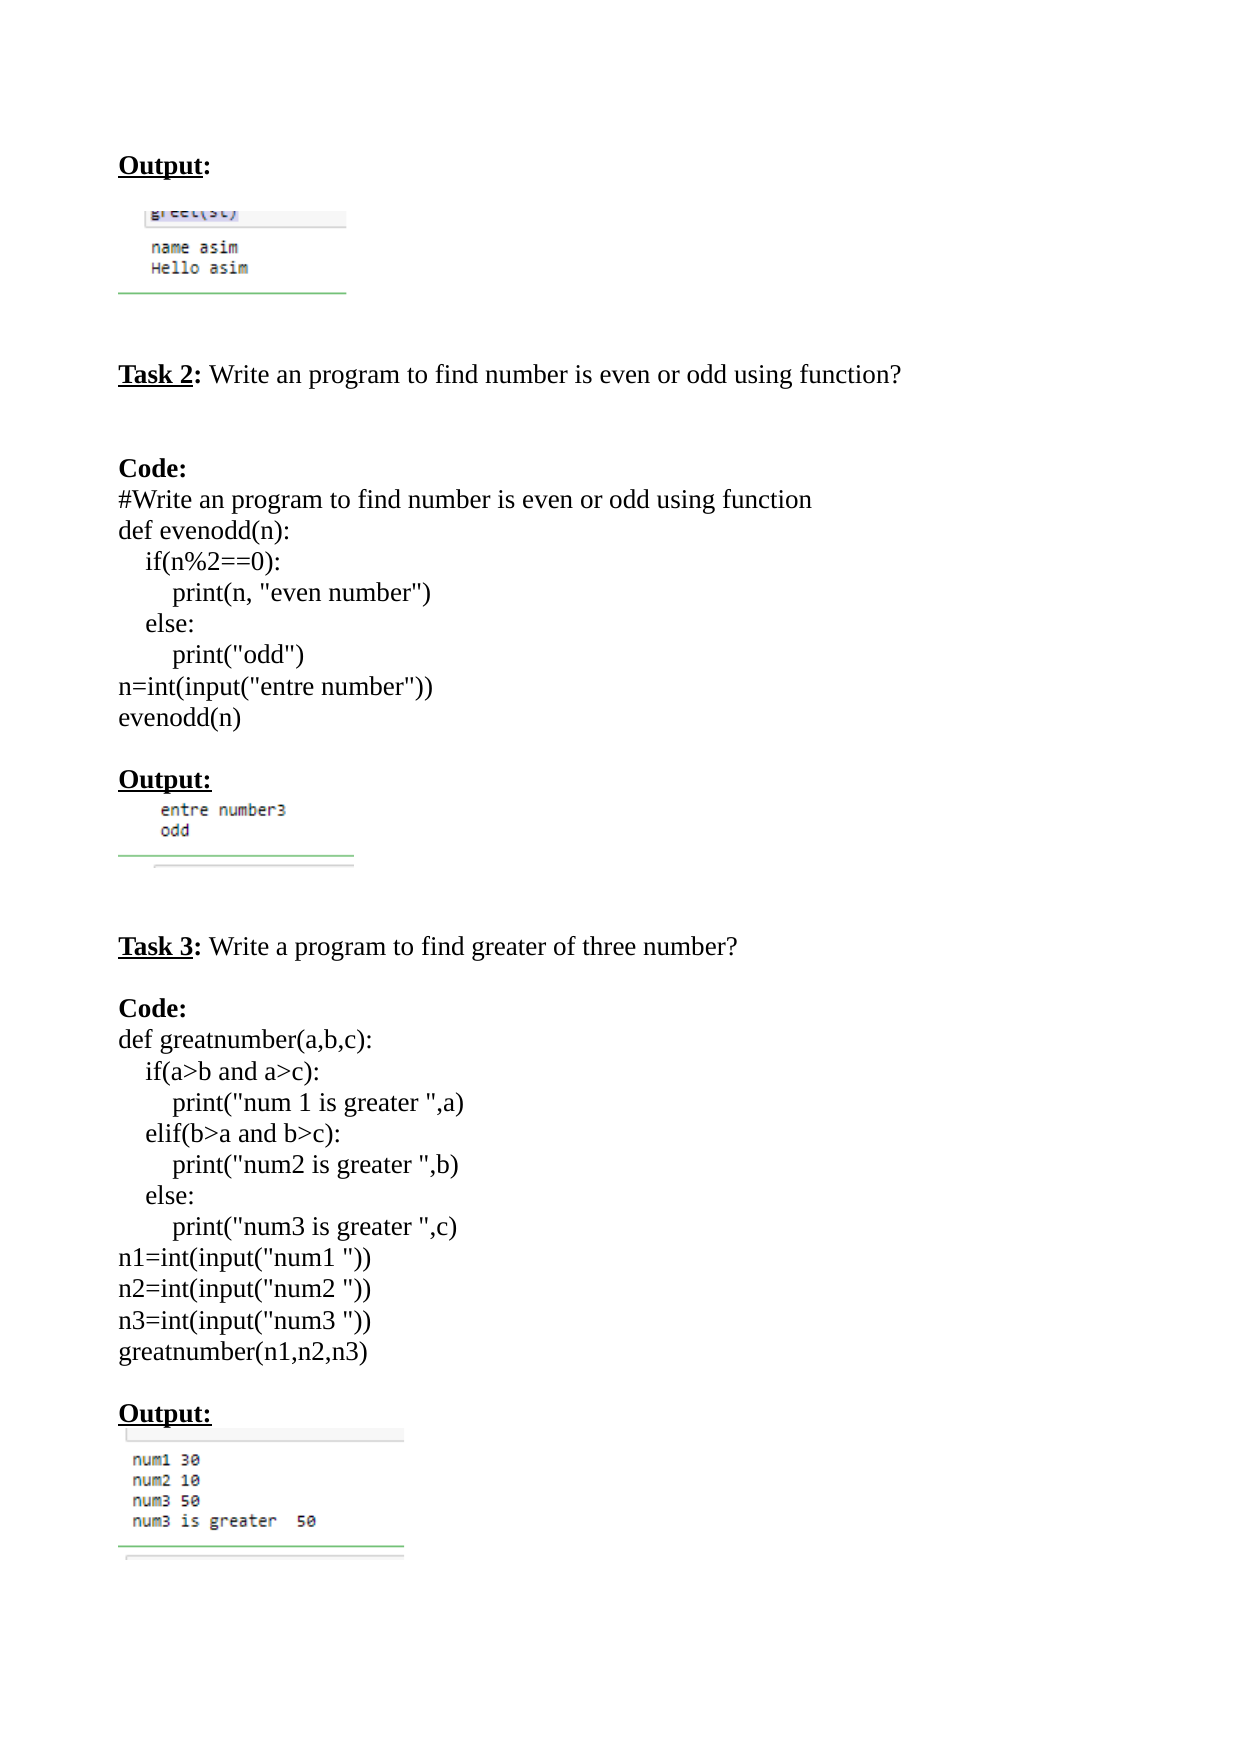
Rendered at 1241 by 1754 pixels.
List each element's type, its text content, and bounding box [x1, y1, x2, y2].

text print("num2 is greater ",b) [118, 1148, 1122, 1179]
text else: [118, 607, 1122, 638]
text print("num 1 is greater ",a) [118, 1086, 1122, 1117]
text Code: [118, 452, 1122, 483]
text Task 2: Write an program to find number is even or odd using function? [118, 358, 1122, 389]
text if(a>b and a>c): [118, 1054, 1122, 1086]
text print("num3 is greater ",c) [118, 1210, 1122, 1241]
text Code: [118, 992, 1122, 1023]
text if(n%2==0): [118, 545, 1122, 576]
text evenodd(n) [118, 701, 1122, 732]
text print("odd") [118, 638, 1122, 670]
text n3=int(input("num3 ")) [118, 1304, 1122, 1335]
text n=int(input("entre number")) [118, 670, 1122, 701]
picture [118, 211, 347, 296]
text print(n, "even number") [118, 576, 1122, 607]
text #Write an program to find number is even or odd using function [118, 483, 1122, 514]
text elif(b>a and b>c): [118, 1117, 1122, 1148]
text else: [118, 1179, 1122, 1210]
text def greatnumber(a,b,c): [118, 1023, 1122, 1054]
text def evenodd(n): [118, 514, 1122, 545]
picture [118, 1428, 405, 1560]
text Output: [118, 1397, 1122, 1428]
text n2=int(input("num2 ")) [118, 1273, 1122, 1304]
text greatnumber(n1,n2,n3) [118, 1335, 1122, 1366]
picture [118, 794, 354, 868]
text Output: [118, 149, 1122, 180]
text n1=int(input("num1 ")) [118, 1241, 1122, 1273]
text Output: [118, 763, 1122, 794]
text Task 3: Write a program to find greater of three number? [118, 930, 1122, 961]
